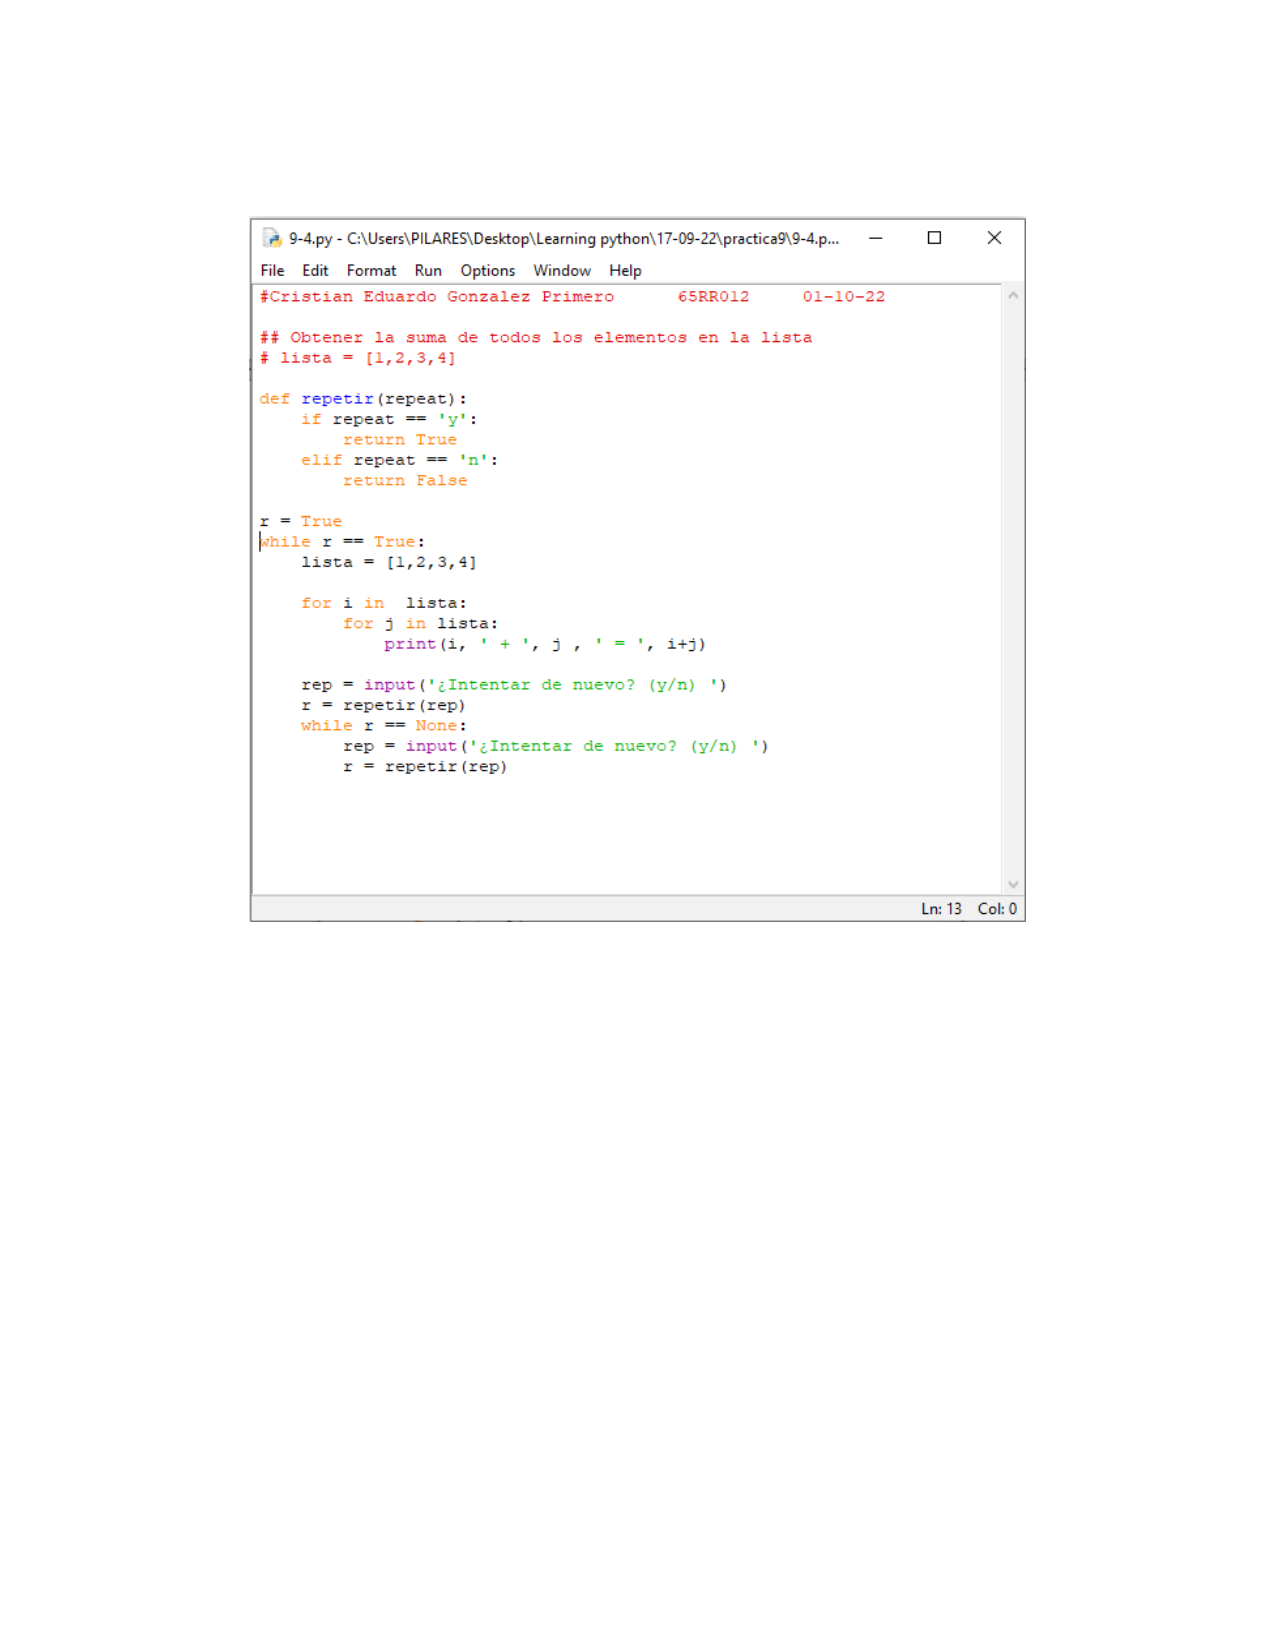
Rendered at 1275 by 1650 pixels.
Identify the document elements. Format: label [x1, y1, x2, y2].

picture [249, 216, 1026, 922]
